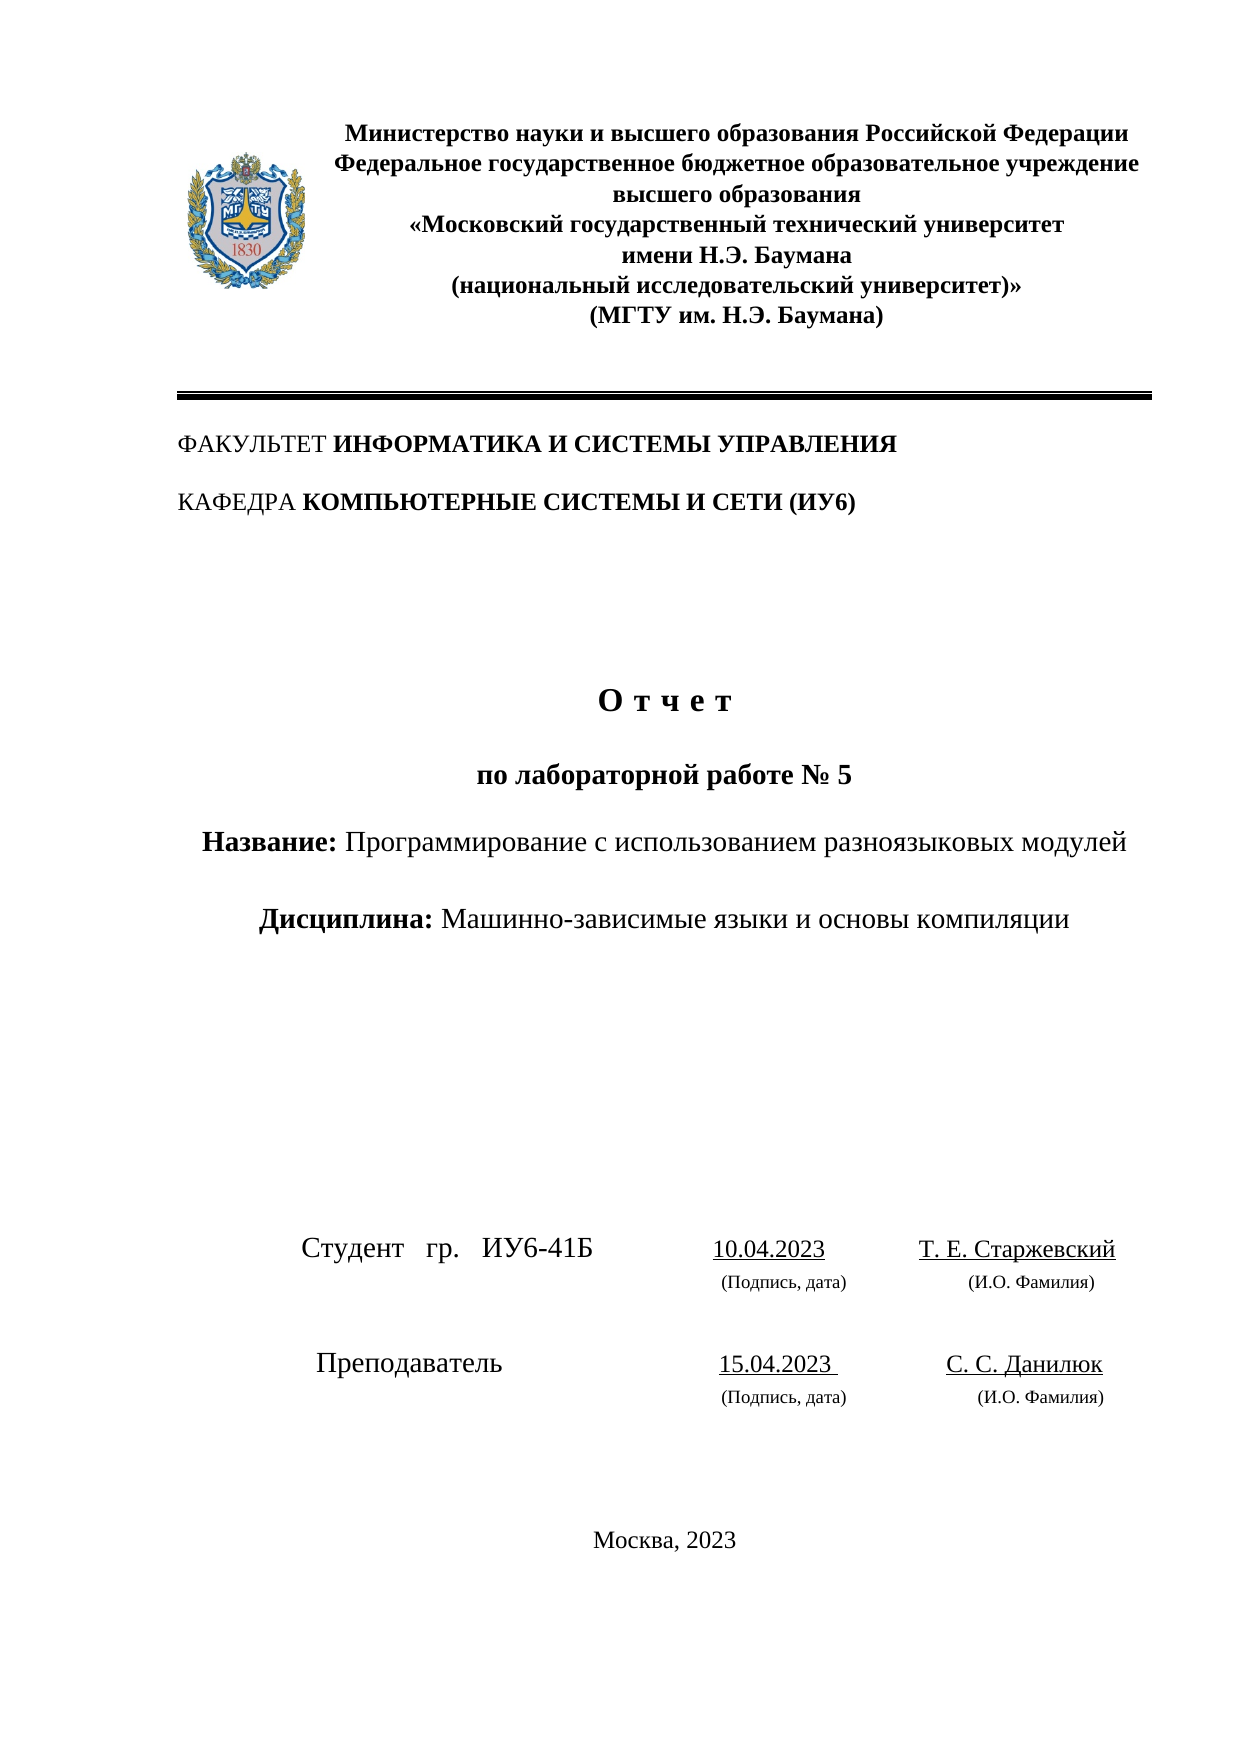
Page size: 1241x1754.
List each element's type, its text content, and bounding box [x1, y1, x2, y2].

text Москва, 2023 [177, 1525, 1152, 1553]
subtitle Название: Программирование с использованием разноязыковых модулей [177, 824, 1152, 858]
text КАФЕДРА Компьютерные системы и сети (ИУ6) [177, 487, 1152, 515]
table_header Министерство науки и высшего образования Российской Федерации Федеральное государственное бюджетное образовательное учреждение высшего образования «Московский государственный технический университет имени Н.Э. Баумана (национальный исследовательский университет)» (МГТУ им. Н.Э. Баумана) [322, 118, 1152, 331]
text (Подпись, дата) (И.О. Фамилия) [177, 1263, 1152, 1294]
text ФАКУЛЬТЕТ Информатика и системы управления [177, 429, 1152, 458]
picture [203, 152, 307, 289]
table_header [177, 118, 322, 331]
text (Подпись, дата) (И.О. Фамилия) [177, 1378, 1152, 1410]
text по лабораторной работе № 5 [177, 757, 1152, 791]
text Дисциплина: Машинно-зависимые языки и основы компиляции [177, 901, 1152, 935]
subtitle Отчет [177, 681, 1152, 719]
text Студент гр. ИУ6-41Б 10.04.2023 Т. Е. Старжевский [177, 1232, 1152, 1263]
text Преподаватель 15.04.2023 С. С. Данилюк [177, 1347, 1152, 1378]
